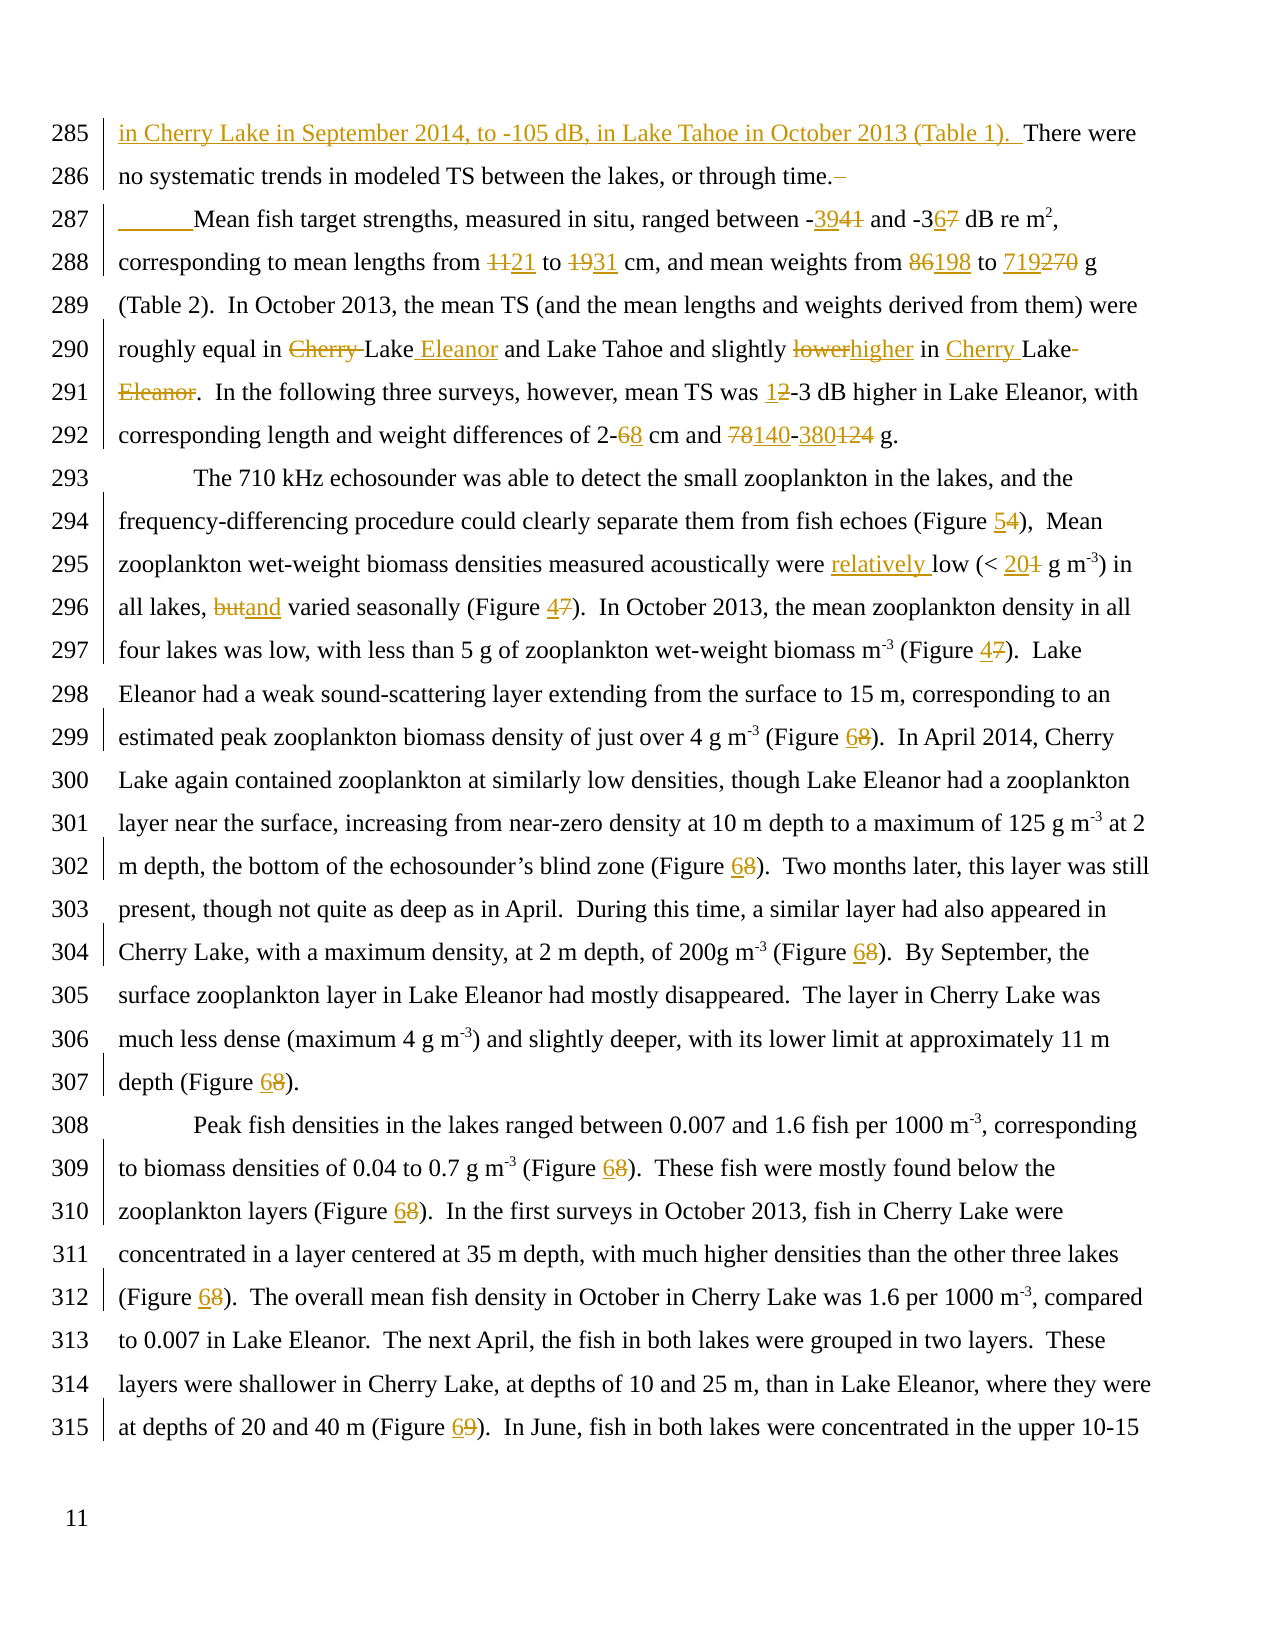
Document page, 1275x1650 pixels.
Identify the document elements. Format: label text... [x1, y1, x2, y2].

text The 710 kHz echosounder was able to detect the small zooplankton in the lakes, and the frequency-differencing procedure could clearly separate them from fish echoes (Figure 5), Mean zooplankton wet-weight biomass densities measured acoustically were relatively low (< 20 g m-3) in all lakes, and varied seasonally (Figure 4). In October 2013, the mean zooplankton density in all four lakes was low, with less than 5 g of zooplankton wet-weight biomass m-3 (Figure 4). Lake Eleanor had a weak sound-scattering layer extending from the surface to 15 m, corresponding to an estimated peak zooplankton biomass density of just over 4 g m-3 (Figure 6). In April 2014, Cherry Lake again contained zooplankton at similarly low densities, though Lake Eleanor had a zooplankton layer near the surface, increasing from near-zero density at 10 m depth to a maximum of 125 g m-3 at 2 m depth, the bottom of the echosounder’s blind zone (Figure 6). Two months later, this layer was still present, though not quite as deep as in April. During this time, a similar layer had also appeared in Cherry Lake, with a maximum density, at 2 m depth, of 200g m-3 (Figure 6). By September, the surface zooplankton layer in Lake Eleanor had mostly disappeared. The layer in Cherry Lake was much less dense (maximum 4 g m-3) and slightly deeper, with its lower limit at approximately 11 m depth (Figure 6). [118, 463, 1157, 1096]
text in Cherry Lake in September 2014, to -105 dB, in Lake Tahoe in October 2013 (Table 1). There were no systematic trends in modeled TS between the lakes, or through time. [118, 118, 1157, 190]
text Peak fish densities in the lakes ranged between 0.007 and 1.6 fish per 1000 m-3, corresponding to biomass densities of 0.04 to 0.7 g m-3 (Figure 6). These fish were mostly found below the zooplankton layers (Figure 6). In the first surveys in October 2013, fish in Cherry Lake were concentrated in a layer centered at 35 m depth, with much higher densities than the other three lakes (Figure 6). The overall mean fish density in October in Cherry Lake was 1.6 per 1000 m-3, compared to 0.007 in Lake Eleanor. The next April, the fish in both lakes were grouped in two layers. These layers were shallower in Cherry Lake, at depths of 10 and 25 m, than in Lake Eleanor, where they were at depths of 20 and 40 m (Figure 6). In June, fish in both lakes were concentrated in the upper 10-15 [118, 1110, 1157, 1441]
text Mean fish target strengths, measured in situ, ranged between -39 and -36 dB re m2, corresponding to mean lengths from 21 to 31 cm, and mean weights from 198 to 719 g (Table 2). In October 2013, the mean TS (and the mean lengths and weights derived from them) were roughly equal in Lake Eleanor and Lake Tahoe and slightly higher in Cherry Lake. In the following three surveys, however, mean TS was 1-3 dB higher in Lake Eleanor, with corresponding length and weight differences of 2-8 cm and 140-380 g. [118, 204, 1157, 449]
